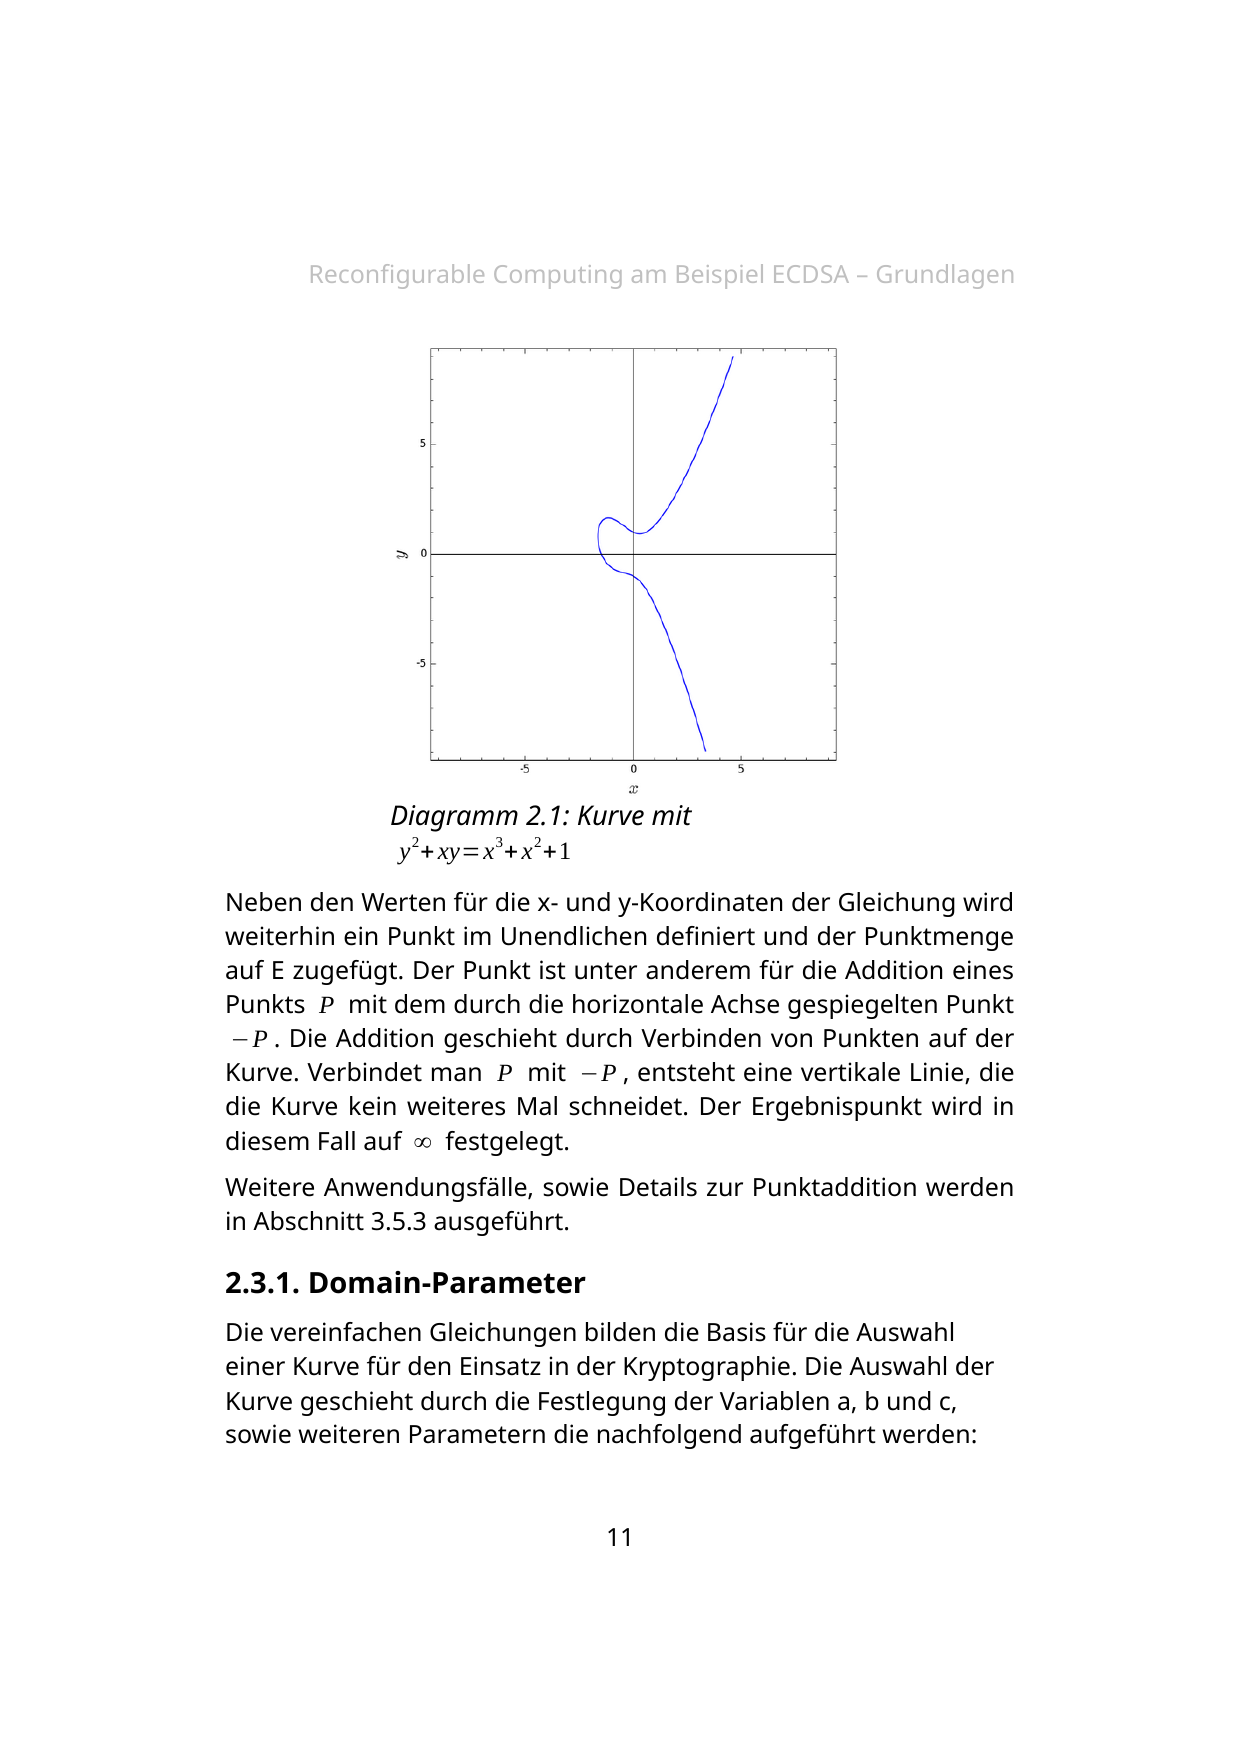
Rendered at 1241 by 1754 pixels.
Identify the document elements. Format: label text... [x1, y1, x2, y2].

text Diagramm 2.1: Kurve mit [390, 797, 851, 865]
text Weitere Anwendungsfälle, sowie Details zur Punktaddition werden in Abschnitt 3.5.3 ausgeführt. [225, 1170, 1015, 1238]
subtitle Domain-Parameter [225, 1263, 1015, 1302]
text Neben den Werten für die x- und y-Koordinaten der Gleichung wird weiterhin ein Punkt im Unendlichen definiert und der Punktmenge auf E zugefügt. Der Punkt ist unter anderem für die Addition eines Punkts mit dem durch die horizontale Achse gespiegelten Punkt . Die Addition geschieht durch Verbinden von Punkten auf der Kurve. Verbindet man mit , entsteht eine vertikale Linie, die die Kurve kein weiteres Mal schneidet. Der Ergebnispunkt wird in diesem Fall auf festgelegt. [225, 885, 1015, 1157]
picture [389, 340, 851, 797]
text Die vereinfachen Gleichungen bilden die Basis für die Auswahl einer Kurve für den Einsatz in der Kryptographie. Die Auswahl der Kurve geschieht durch die Festlegung der Variablen a, b und c, sowie weiteren Parametern die nachfolgend aufgeführt werden: [225, 1315, 1015, 1451]
